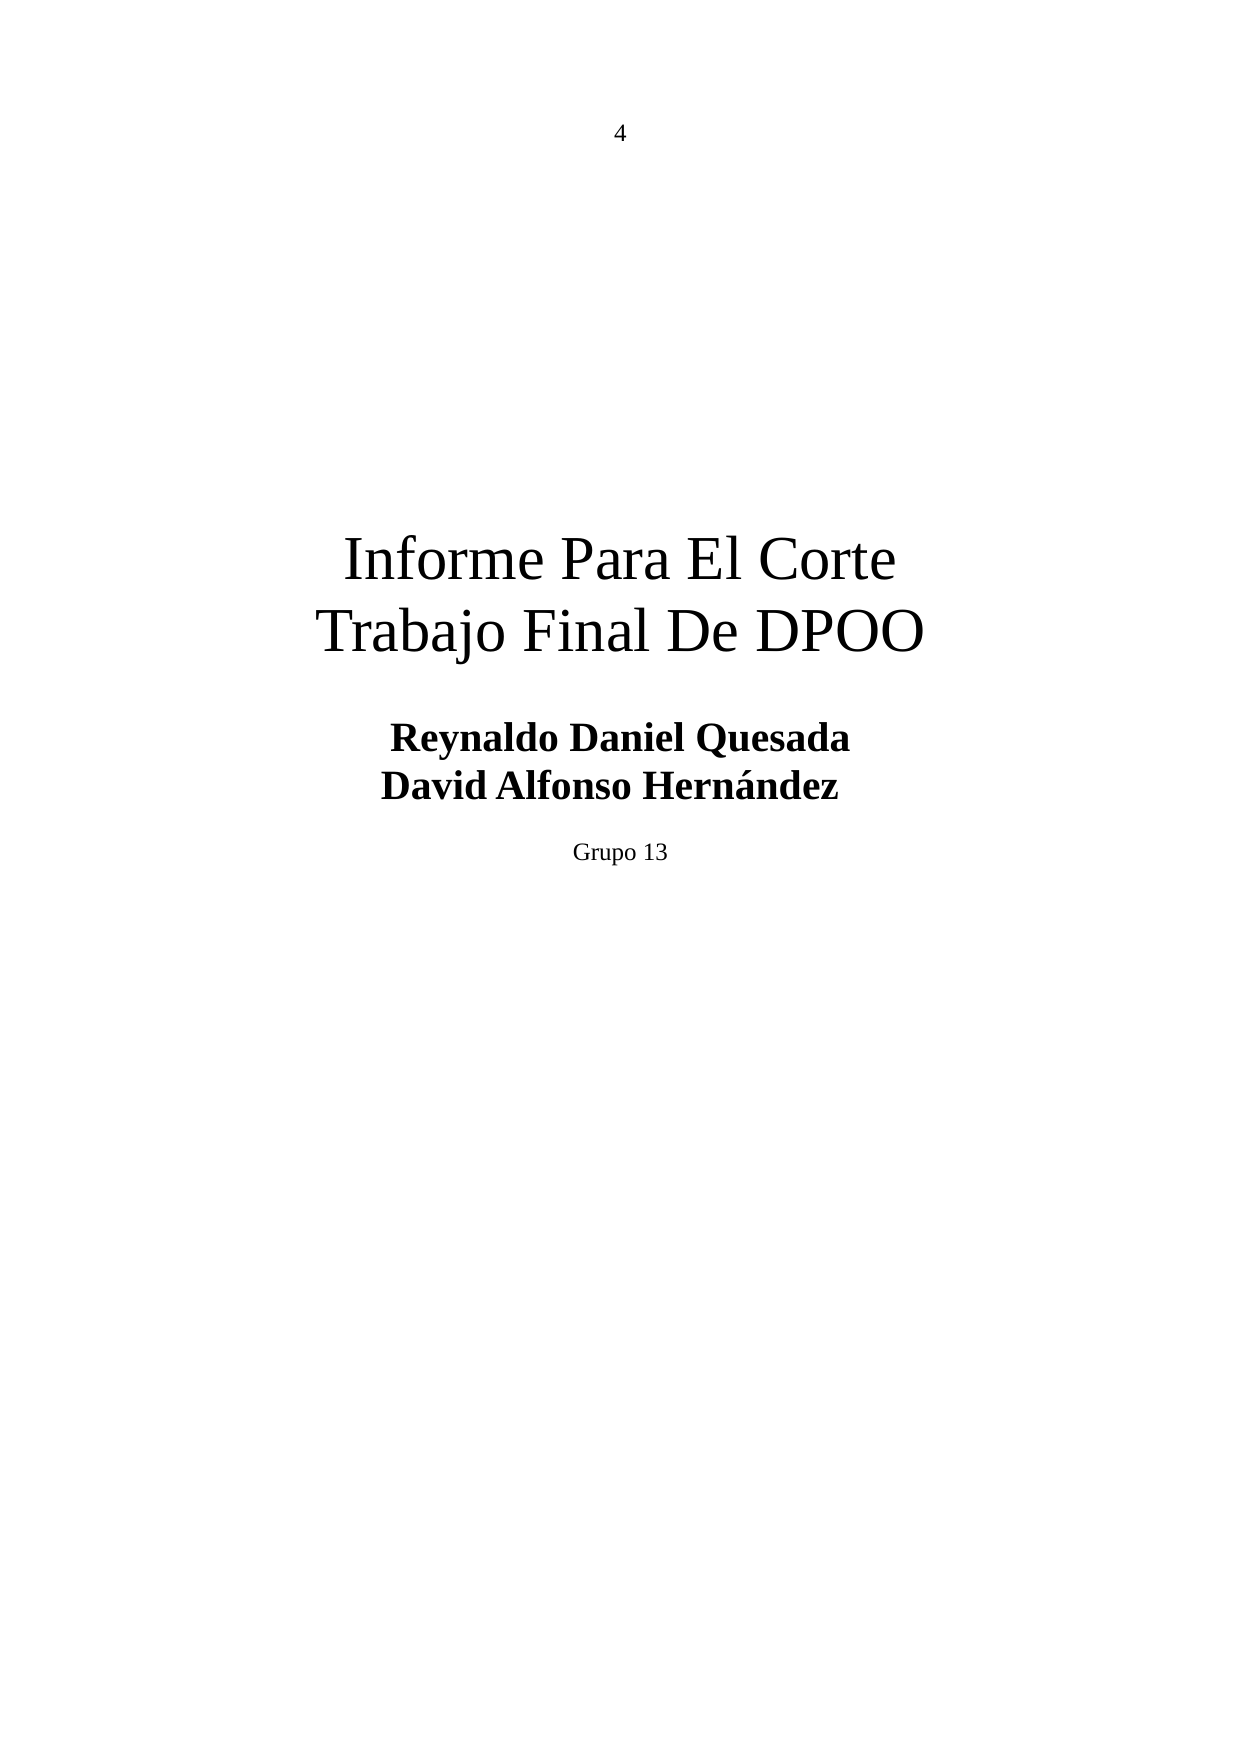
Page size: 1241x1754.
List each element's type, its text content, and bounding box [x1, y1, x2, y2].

text Informe Para El Corte [118, 521, 1122, 593]
text ­ [118, 866, 1122, 894]
text Reynaldo Daniel Quesada [118, 712, 1122, 760]
text David Alfonso Hernández [118, 760, 1122, 808]
text Grupo 13 [118, 837, 1122, 866]
text 4 [118, 118, 1122, 147]
text Trabajo Final De DPOO [118, 593, 1122, 664]
